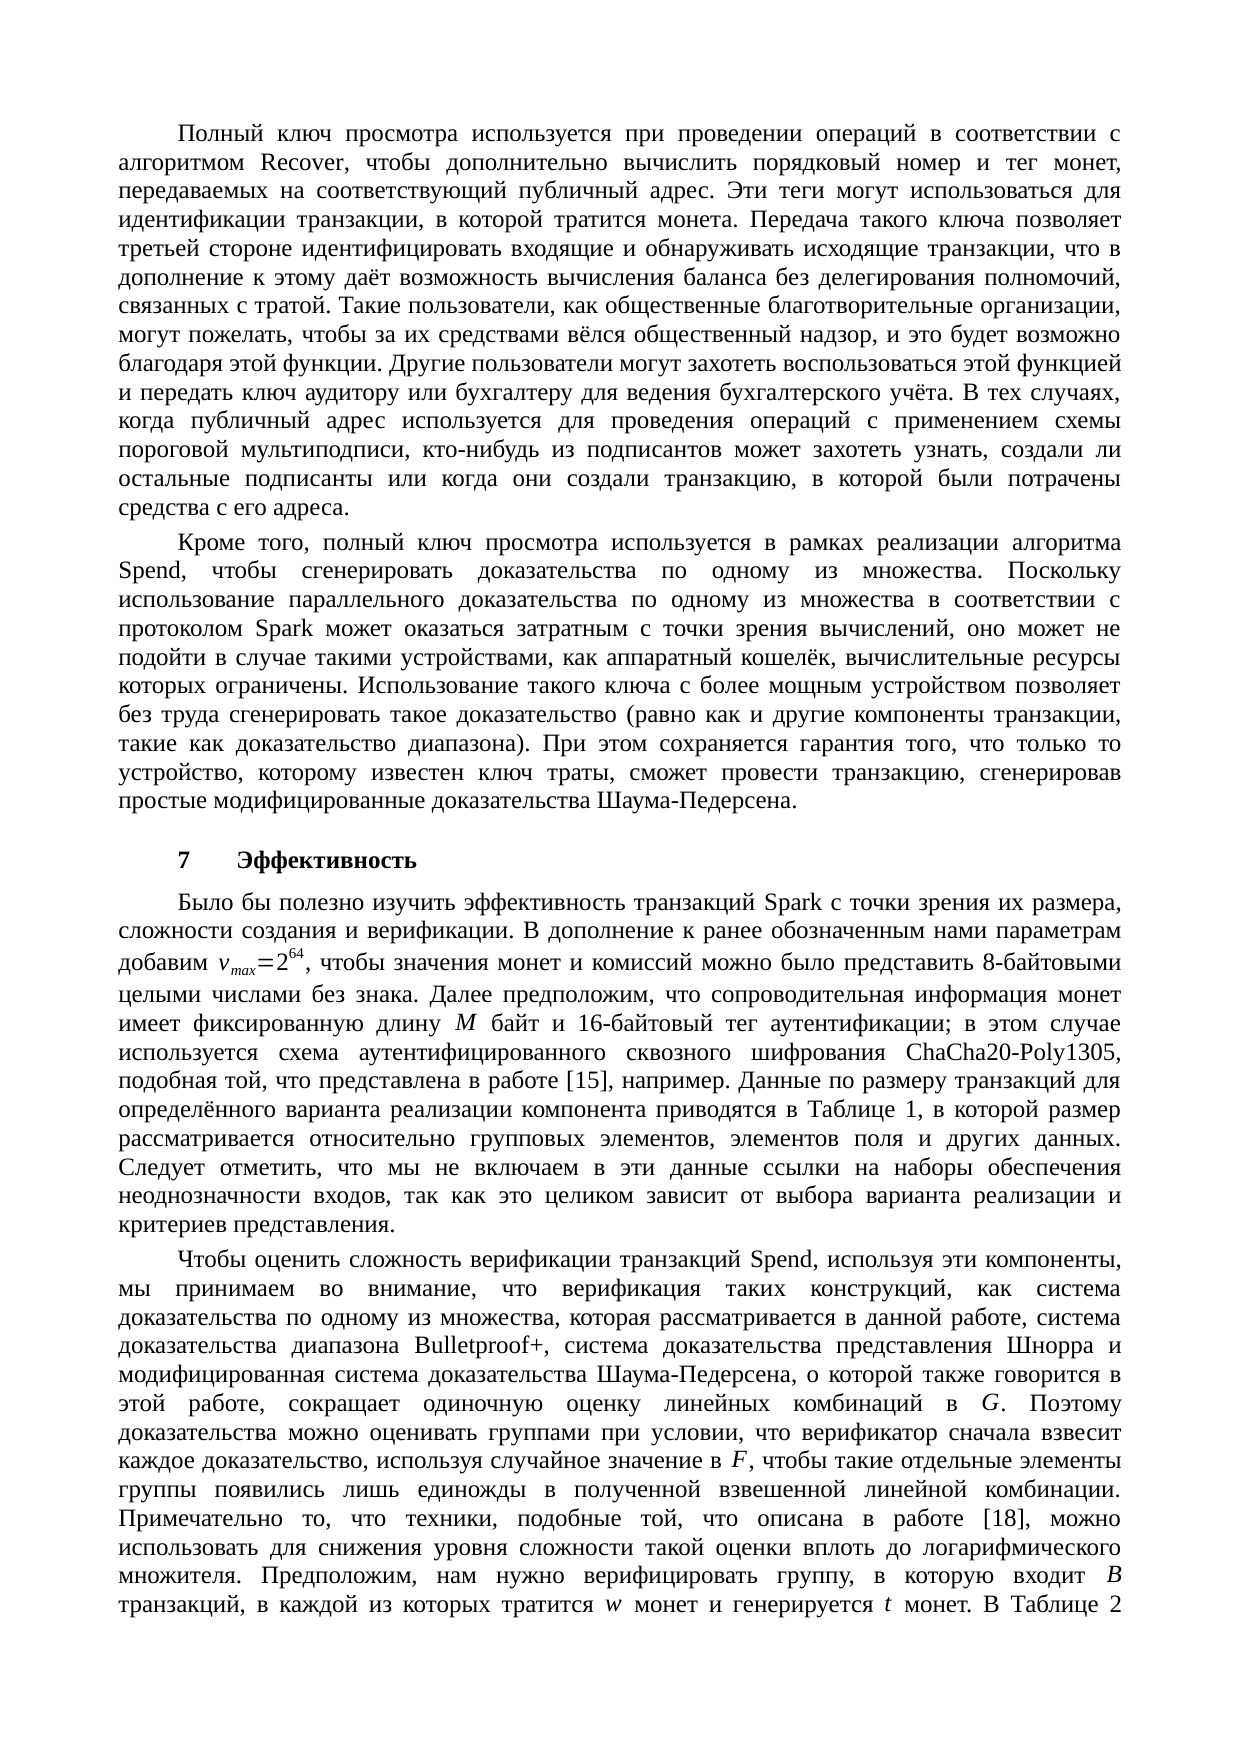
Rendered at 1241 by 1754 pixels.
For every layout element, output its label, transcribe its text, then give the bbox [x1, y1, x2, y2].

list Полный ключ просмотра используется при проведении операций в соответствии с алгоритмом Recover, чтобы дополнительно вычислить порядковый номер и тег монет, передаваемых на соответствующий публичный адрес. Эти теги могут использоваться для идентификации транзакции, в которой тратится монета. Передача такого ключа позволяет третьей стороне идентифицировать входящие и обнаруживать исходящие транзакции, что в дополнение к этому даёт возможность вычисления баланса без делегирования полномочий, связанных с тратой. Такие пользователи, как общественные благотворительные организации, могут пожелать, чтобы за их средствами вёлся общественный надзор, и это будет возможно благодаря этой функции. Другие пользователи могут захотеть воспользоваться этой функцией и передать ключ аудитору или бухгалтеру для ведения бухгалтерского учёта. В тех случаях, когда публичный адрес используется для проведения операций с применением схемы пороговой мультиподписи, кто-нибудь из подписантов может захотеть узнать, создали ли остальные подписанты или когда они создали транзакцию, в которой были потрачены средства с его адреса. [118, 118, 1122, 521]
list Было бы полезно изучить эффективность транзакций Spark с точки зрения их размера, сложности создания и верификации. В дополнение к ранее обозначенным нами параметрам добавим , чтобы значения монет и комиссий можно было представить 8-байтовыми целыми числами без знака. Далее предположим, что сопроводительная информация монет имеет фиксированную длину байт и 16-байтовый тег аутентификации; в этом случае используется схема аутентифицированного сквозного шифрования ChaCha20-Poly1305, подобная той, что представлена в работе [15], например. Данные по размеру транзакций для определённого варианта реализации компонента приводятся в Таблице 1, в которой размер рассматривается относительно групповых элементов, элементов поля и других данных. Следует отметить, что мы не включаем в эти данные ссылки на наборы обеспечения неоднозначности входов, так как это целиком зависит от выбора варианта реализации и критериев представления. [118, 887, 1122, 1238]
list Эффективность [177, 846, 1122, 874]
list Кроме того, полный ключ просмотра используется в рамках реализации алгоритма Spend, чтобы сгенерировать доказательства по одному из множества. Поскольку использование параллельного доказательства по одному из множества в соответствии с протоколом Spark может оказаться затратным с точки зрения вычислений, оно может не подойти в случае такими устройствами, как аппаратный кошелёк, вычислительные ресурсы которых ограничены. Использование такого ключа с более мощным устройством позволяет без труда сгенерировать такое доказательство (равно как и другие компоненты транзакции, такие как доказательство диапазона). При этом сохраняется гарантия того, что только то устройство, которому известен ключ траты, сможет провести транзакцию, сгенерировав простые модифицированные доказательства Шаума-Педерсена. [118, 527, 1122, 814]
list Чтобы оценить сложность верификации транзакций Spend, используя эти компоненты, мы принимаем во внимание, что верификация таких конструкций, как система доказательства по одному из множества, которая рассматривается в данной работе, система доказательства диапазона Bulletproof+, система доказательства представления Шнорра и модифицированная система доказательства Шаума-Педерсена, о которой также говорится в этой работе, сокращает одиночную оценку линейных комбинаций в . Поэтому доказательства можно оценивать группами при условии, что верификатор сначала взвесит каждое доказательство, используя случайное значение в , чтобы такие отдельные элементы группы появились лишь единожды в полученной взвешенной линейной комбинации. Примечательно то, что техники, подобные той, что описана в работе [18], можно использовать для снижения уровня сложности такой оценки вплоть до логарифмического множителя. Предположим, нам нужно верифицировать группу, в которую входит транзакций, в каждой из которых тратится монет и генерируется монет. В Таблице 2 [118, 1244, 1122, 1618]
